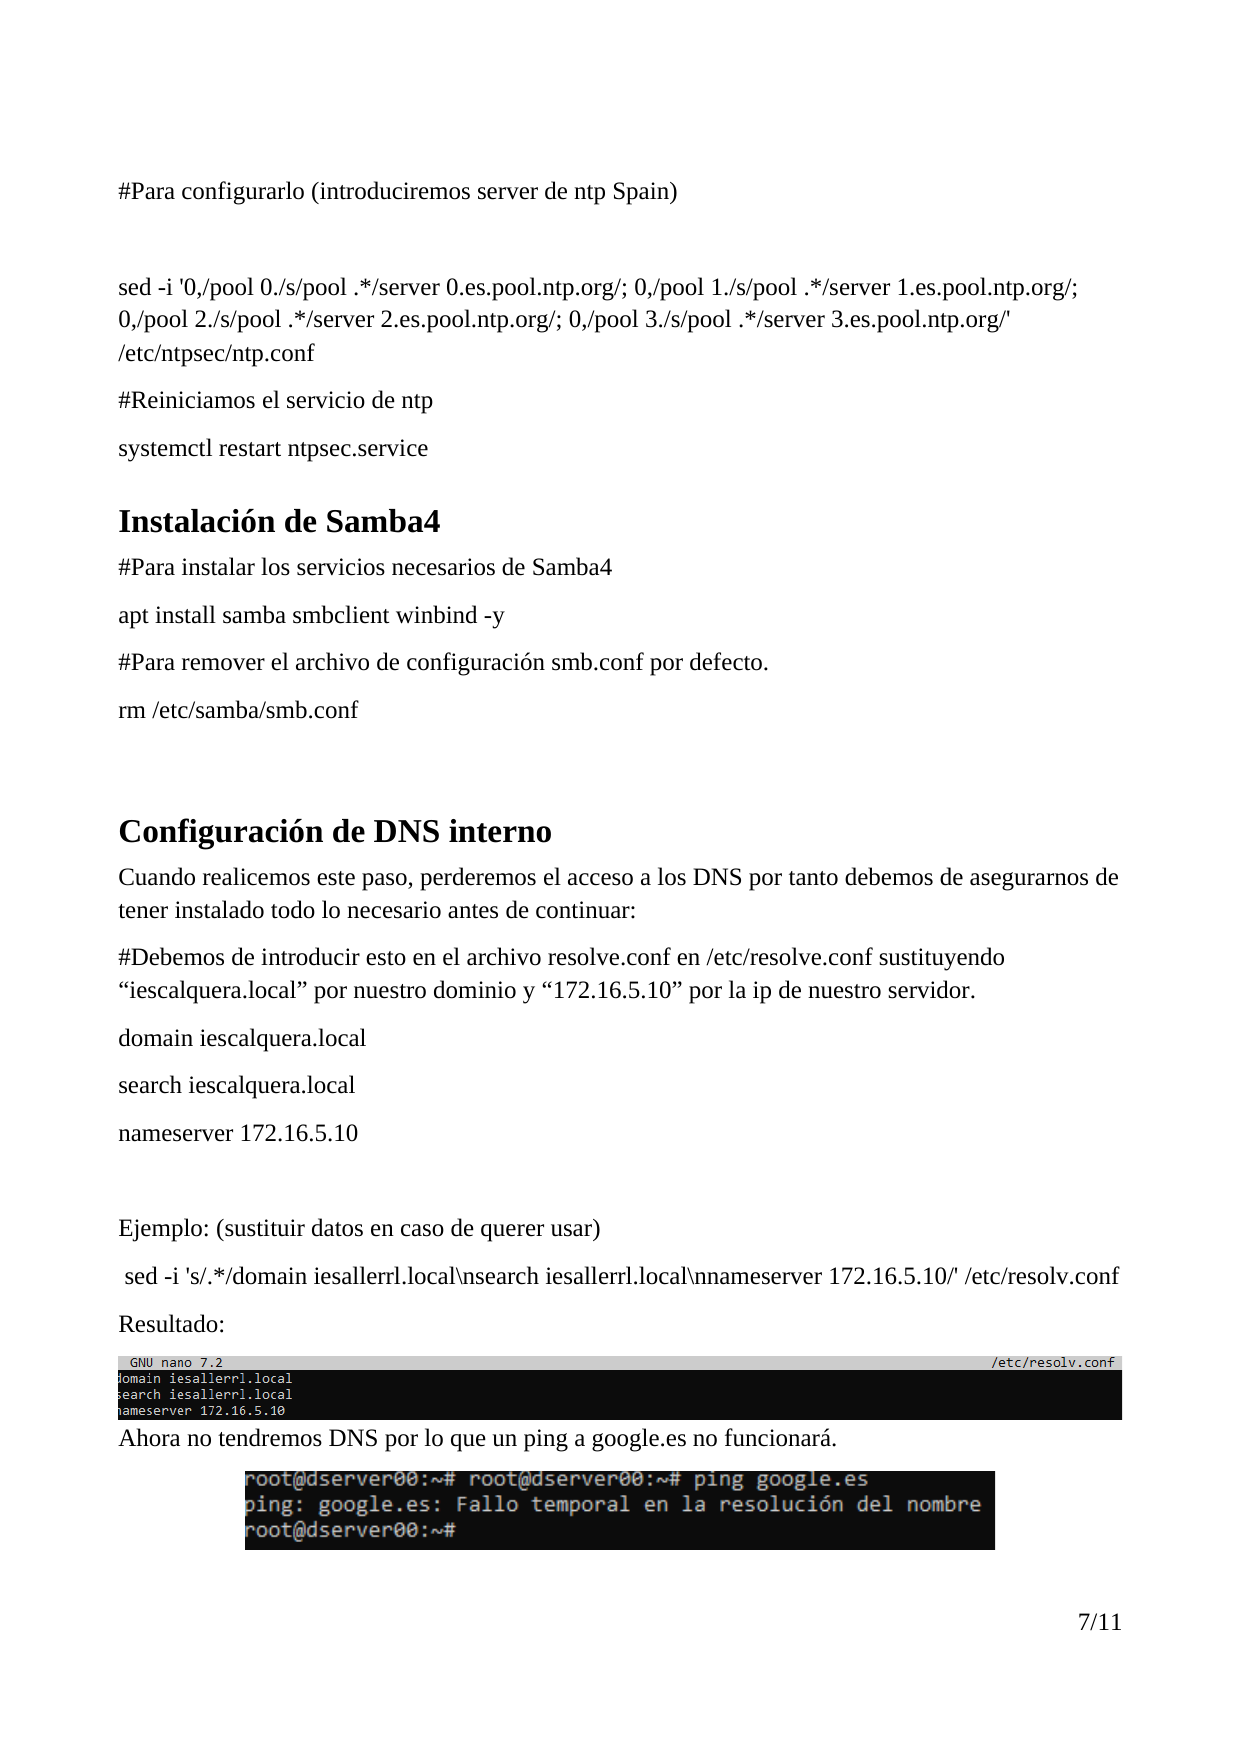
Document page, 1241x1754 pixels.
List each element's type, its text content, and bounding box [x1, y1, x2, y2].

text apt install samba smbclient winbind -y [118, 600, 1122, 628]
text sed -i '0,/pool 0./s/pool .*/server 0.es.pool.ntp.org/; 0,/pool 1./s/pool .*/server 1.es.pool.ntp.org/; 0,/pool 2./s/pool .*/server 2.es.pool.ntp.org/; 0,/pool 3./s/pool .*/server 3.es.pool.ntp.org/' /etc/ntpsec/ntp.conf [118, 272, 1122, 366]
text sed -i 's/.*/domain iesallerrl.local\nsearch iesallerrl.local\nnameserver 172.16.5.10/' /etc/resolv.conf [118, 1261, 1122, 1290]
text Ahora no tendremos DNS por lo que un ping a google.es no funcionará. [118, 1420, 1122, 1452]
text Cuando realicemos este paso, perderemos el acceso a los DNS por tanto debemos de asegurarnos de tener instalado todo lo necesario antes de continuar: [118, 862, 1122, 923]
picture [245, 1471, 995, 1550]
text #Para instalar los servicios necesarios de Samba4 [118, 552, 1122, 581]
text #Para remover el archivo de configuración smb.conf por defecto. [118, 647, 1122, 676]
text systemctl restart ntpsec.service [118, 433, 1122, 462]
text nameserver 172.16.5.10 [118, 1118, 1122, 1147]
picture [118, 1356, 1123, 1420]
subtitle Instalación de Samba4 [118, 501, 1122, 539]
text search iescalquera.local [118, 1071, 1122, 1099]
subtitle Configuración de DNS interno [118, 811, 1122, 849]
text #Debemos de introducir esto en el archivo resolve.conf en /etc/resolve.conf sustituyendo “iescalquera.local” por nuestro dominio y “172.16.5.10” por la ip de nuestro servidor. [118, 942, 1122, 1004]
text Ejemplo: (sustituir datos en caso de querer usar) [118, 1213, 1122, 1242]
text #Reiniciamos el servicio de ntp [118, 385, 1122, 414]
text rm /etc/samba/smb.conf [118, 695, 1122, 724]
text #Para configurarlo (introduciremos server de ntp Spain) [118, 176, 1122, 205]
text Resultado: [118, 1309, 1122, 1337]
text domain iescalquera.local [118, 1023, 1122, 1052]
